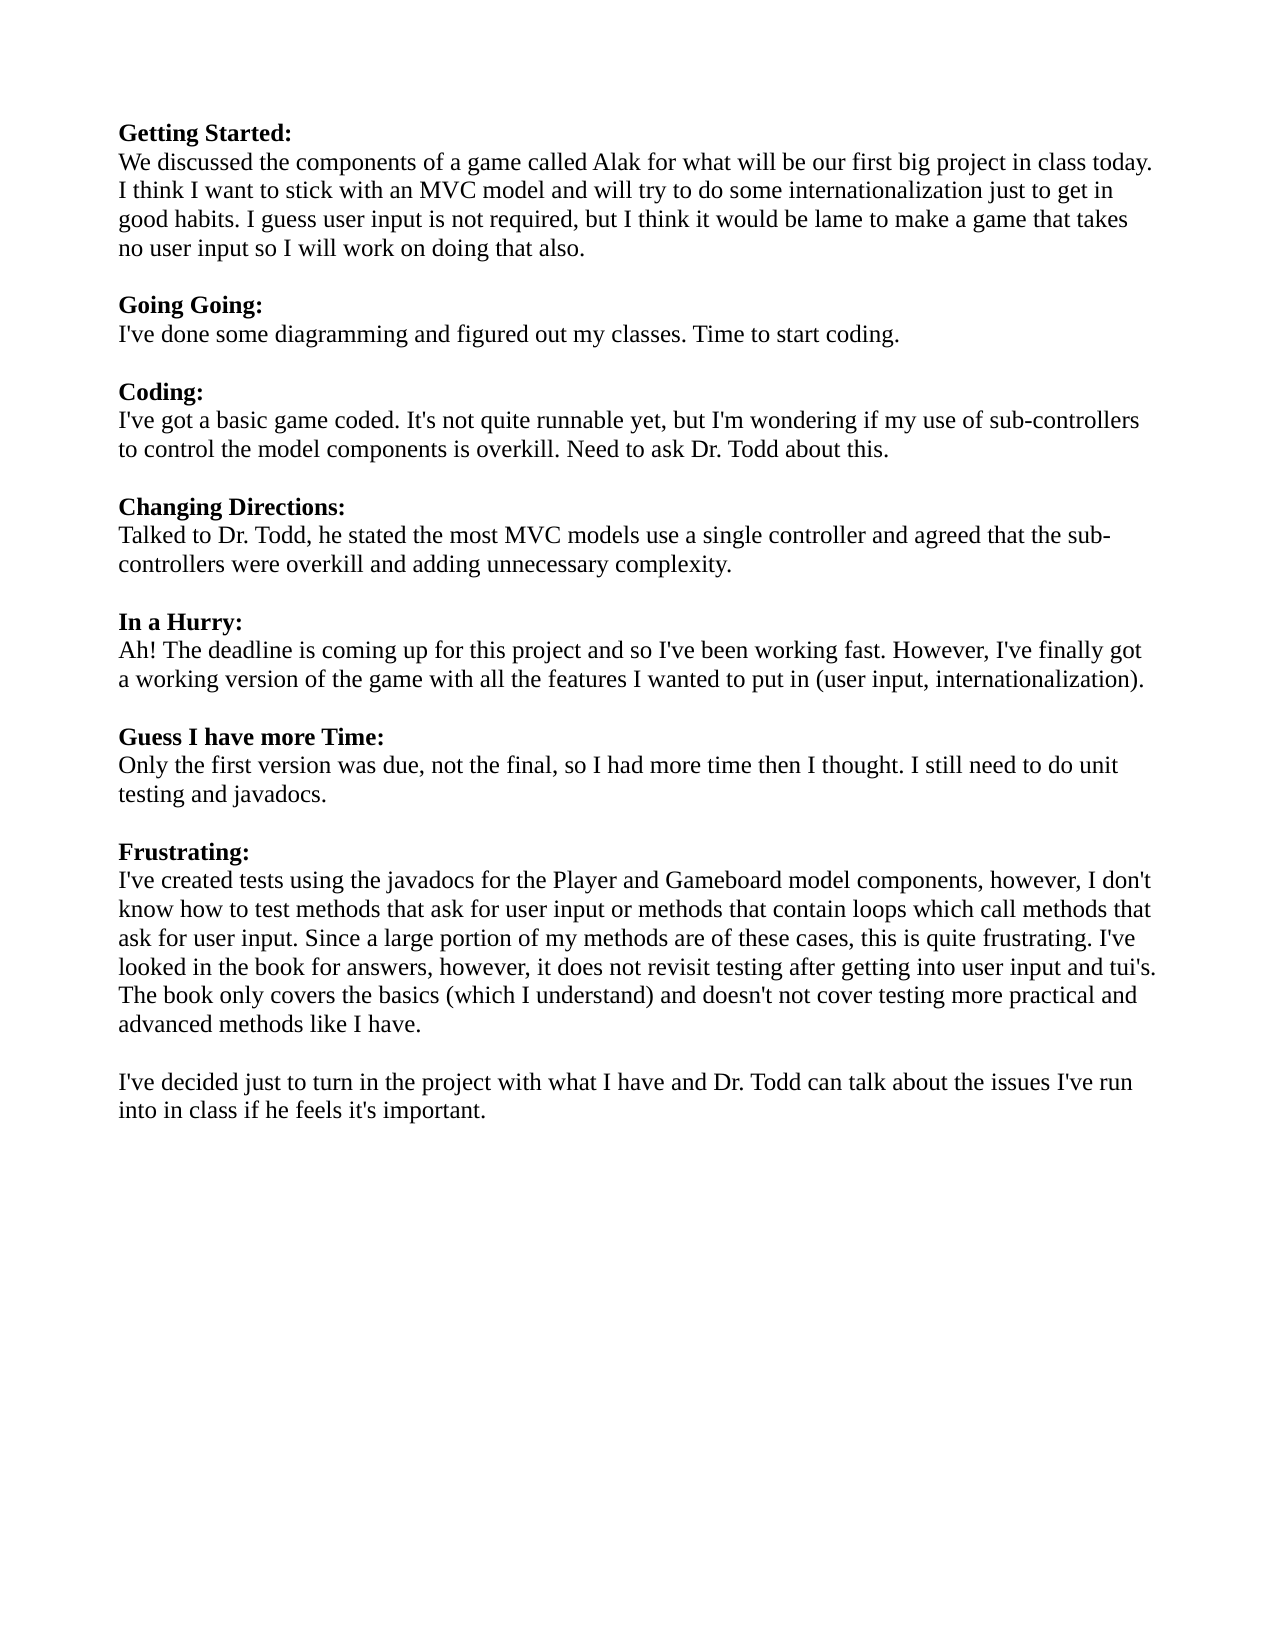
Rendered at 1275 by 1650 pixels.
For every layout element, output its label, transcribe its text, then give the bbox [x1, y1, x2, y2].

text In a Hurry: [118, 607, 1157, 636]
text I've done some diagramming and figured out my classes. Time to start coding. [118, 319, 1157, 348]
text Ah! The deadline is coming up for this project and so I've been working fast. However, I've finally got a working version of the game with all the features I wanted to put in (user input, internationalization). [118, 636, 1157, 693]
text Frustrating: [118, 837, 1157, 866]
text We discussed the components of a game called Alak for what will be our first big project in class today. I think I want to stick with an MVC model and will try to do some internationalization just to get in good habits. I guess user input is not required, but I think it would be lame to make a game that takes no user input so I will work on doing that also. [118, 147, 1157, 262]
text Guess I have more Time: [118, 722, 1157, 751]
text Changing Directions: [118, 492, 1157, 521]
text Talked to Dr. Todd, he stated the most MVC models use a single controller and agreed that the sub-controllers were overkill and adding unnecessary complexity. [118, 521, 1157, 578]
text Only the first version was due, not the final, so I had more time then I thought. I still need to do unit testing and javadocs. [118, 751, 1157, 808]
text Getting Started: [118, 118, 1157, 147]
text Coding: [118, 377, 1157, 406]
text I've decided just to turn in the project with what I have and Dr. Todd can talk about the issues I've run into in class if he feels it's important. [118, 1067, 1157, 1124]
text I've created tests using the javadocs for the Player and Gameboard model components, however, I don't know how to test methods that ask for user input or methods that contain loops which call methods that ask for user input. Since a large portion of my methods are of these cases, this is quite frustrating. I've looked in the book for answers, however, it does not revisit testing after getting into user input and tui's. The book only covers the basics (which I understand) and doesn't not cover testing more practical and advanced methods like I have. [118, 866, 1157, 1038]
text I've got a basic game coded. It's not quite runnable yet, but I'm wondering if my use of sub-controllers to control the model components is overkill. Need to ask Dr. Todd about this. [118, 406, 1157, 463]
text Going Going: [118, 291, 1157, 319]
